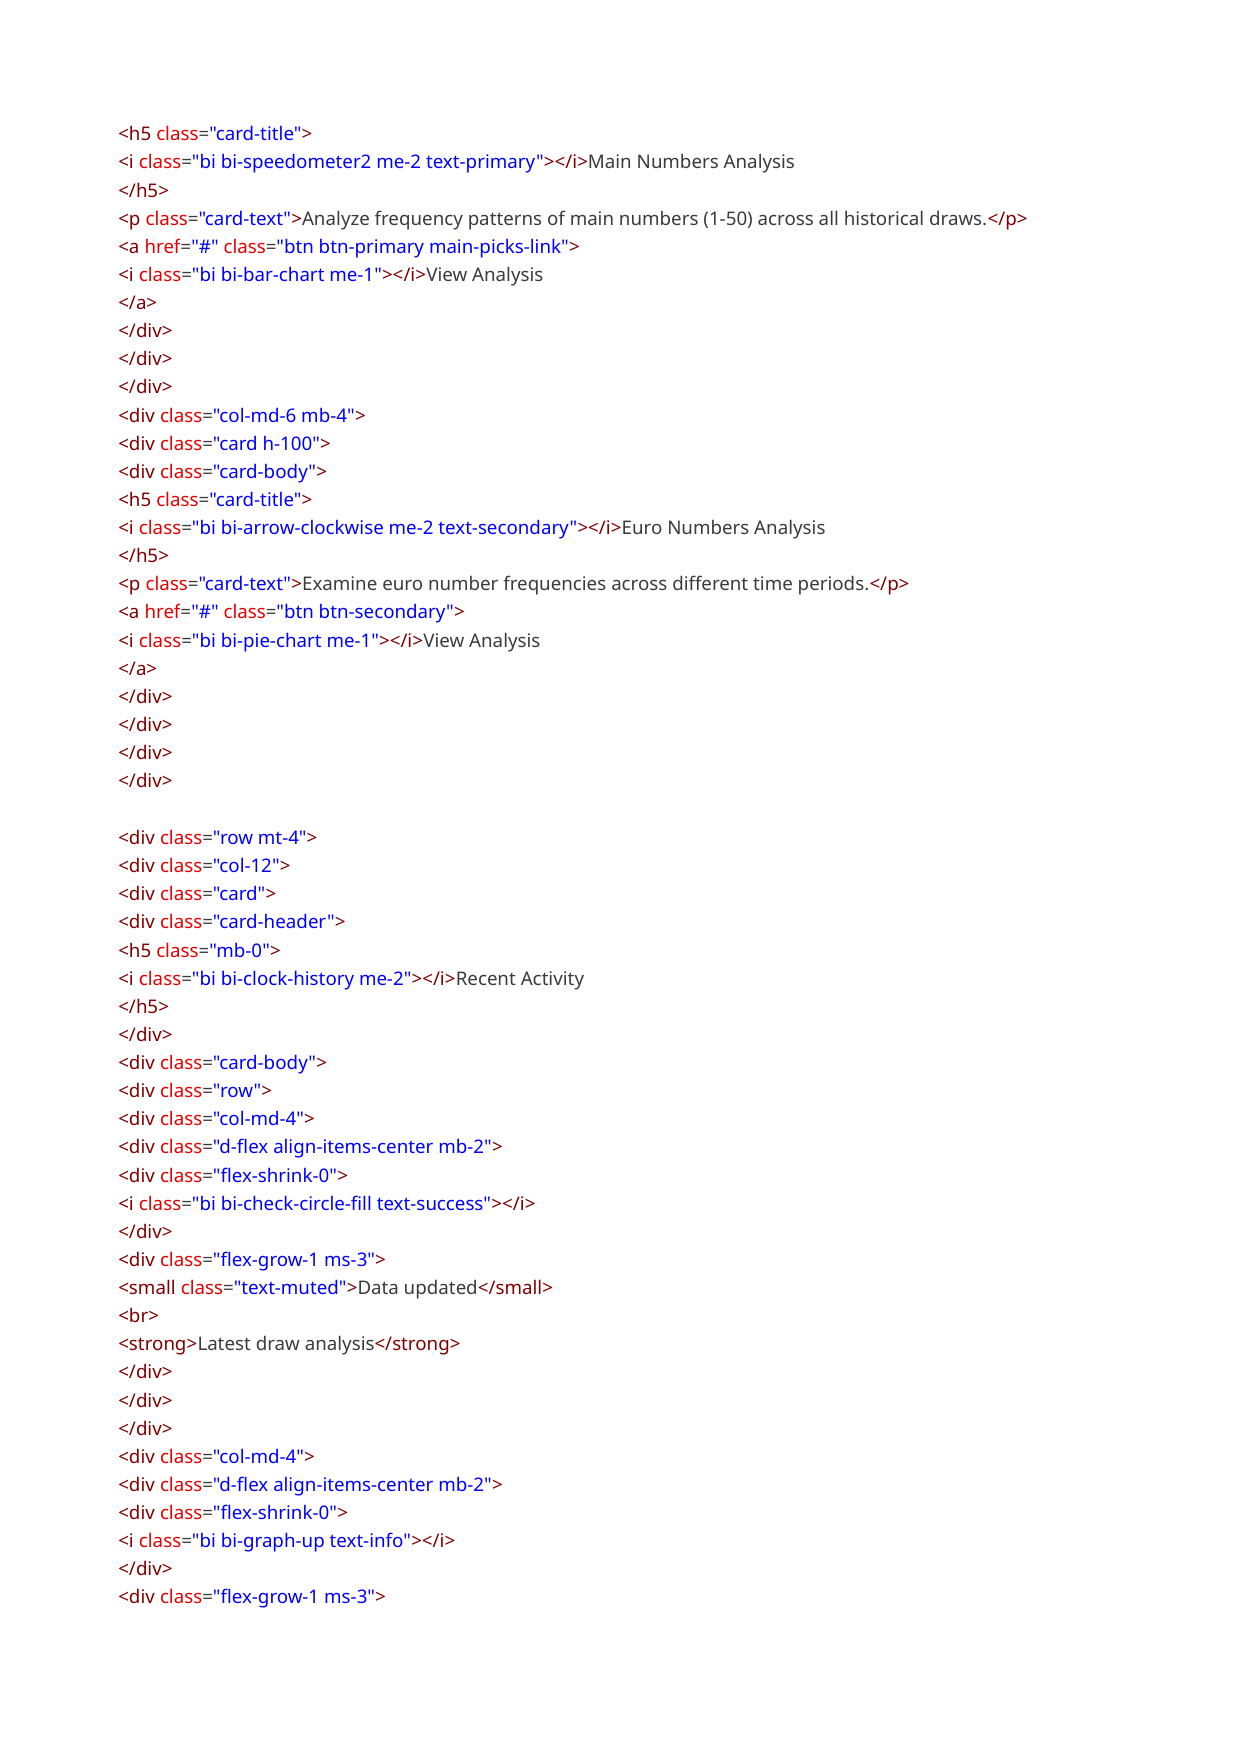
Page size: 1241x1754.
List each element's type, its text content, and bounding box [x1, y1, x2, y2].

text <div class="d-flex align-items-center mb-2"> [118, 1131, 1122, 1159]
text </div> [118, 737, 1122, 765]
text <div class="row mt-4"> [118, 822, 1122, 850]
text <div class="d-flex align-items-center mb-2"> [118, 1469, 1122, 1497]
text <strong>Latest draw analysis</strong> [118, 1328, 1122, 1356]
text <small class="text-muted">Data updated</small> [118, 1272, 1122, 1300]
text <i class="bi bi-bar-chart me-1"></i>View Analysis [118, 259, 1122, 287]
text <div class="row"> [118, 1075, 1122, 1103]
text <i class="bi bi-arrow-clockwise me-2 text-secondary"></i>Euro Numbers Analysis [118, 512, 1122, 540]
text <div class="flex-shrink-0"> [118, 1497, 1122, 1525]
text <div class="card h-100"> [118, 427, 1122, 456]
text <i class="bi bi-graph-up text-info"></i> [118, 1525, 1122, 1553]
text <div class="card-header"> [118, 906, 1122, 934]
text </div> [118, 765, 1122, 793]
text <div class="col-12"> [118, 850, 1122, 878]
text <div class="col-md-4"> [118, 1103, 1122, 1131]
text <p class="card-text">Analyze frequency patterns of main numbers (1-50) across all historical draws.</p> [118, 202, 1122, 231]
text <div class="flex-grow-1 ms-3"> [118, 1581, 1122, 1609]
text </a> [118, 287, 1122, 315]
text <a href="#" class="btn btn-secondary"> [118, 596, 1122, 624]
text <h5 class="card-title"> [118, 484, 1122, 512]
text </div> [118, 343, 1122, 371]
text </h5> [118, 540, 1122, 568]
text <i class="bi bi-clock-history me-2"></i>Recent Activity [118, 962, 1122, 991]
text <i class="bi bi-speedometer2 me-2 text-primary"></i>Main Numbers Analysis [118, 146, 1122, 174]
text <a href="#" class="btn btn-primary main-picks-link"> [118, 231, 1122, 259]
text </div> [118, 1412, 1122, 1441]
text <div class="col-md-6 mb-4"> [118, 399, 1122, 427]
text <div class="flex-shrink-0"> [118, 1159, 1122, 1187]
text <i class="bi bi-check-circle-fill text-success"></i> [118, 1187, 1122, 1216]
text </div> [118, 1384, 1122, 1412]
text </div> [118, 1019, 1122, 1047]
text <div class="card-body"> [118, 1047, 1122, 1075]
text <div class="card-body"> [118, 456, 1122, 484]
text <br> [118, 1300, 1122, 1328]
text <div class="card"> [118, 878, 1122, 906]
text </div> [118, 1356, 1122, 1384]
text </div> [118, 1553, 1122, 1581]
text </div> [118, 371, 1122, 399]
text <i class="bi bi-pie-chart me-1"></i>View Analysis [118, 624, 1122, 652]
text <h5 class="card-title"> [118, 118, 1122, 146]
text </div> [118, 681, 1122, 709]
text <p class="card-text">Examine euro number frequencies across different time periods.</p> [118, 568, 1122, 596]
text </div> [118, 1216, 1122, 1244]
text </div> [118, 315, 1122, 343]
text </h5> [118, 174, 1122, 202]
text </div> [118, 709, 1122, 737]
text <h5 class="mb-0"> [118, 934, 1122, 962]
text <div class="col-md-4"> [118, 1441, 1122, 1469]
text <div class="flex-grow-1 ms-3"> [118, 1244, 1122, 1272]
text </h5> [118, 991, 1122, 1019]
text </a> [118, 652, 1122, 681]
